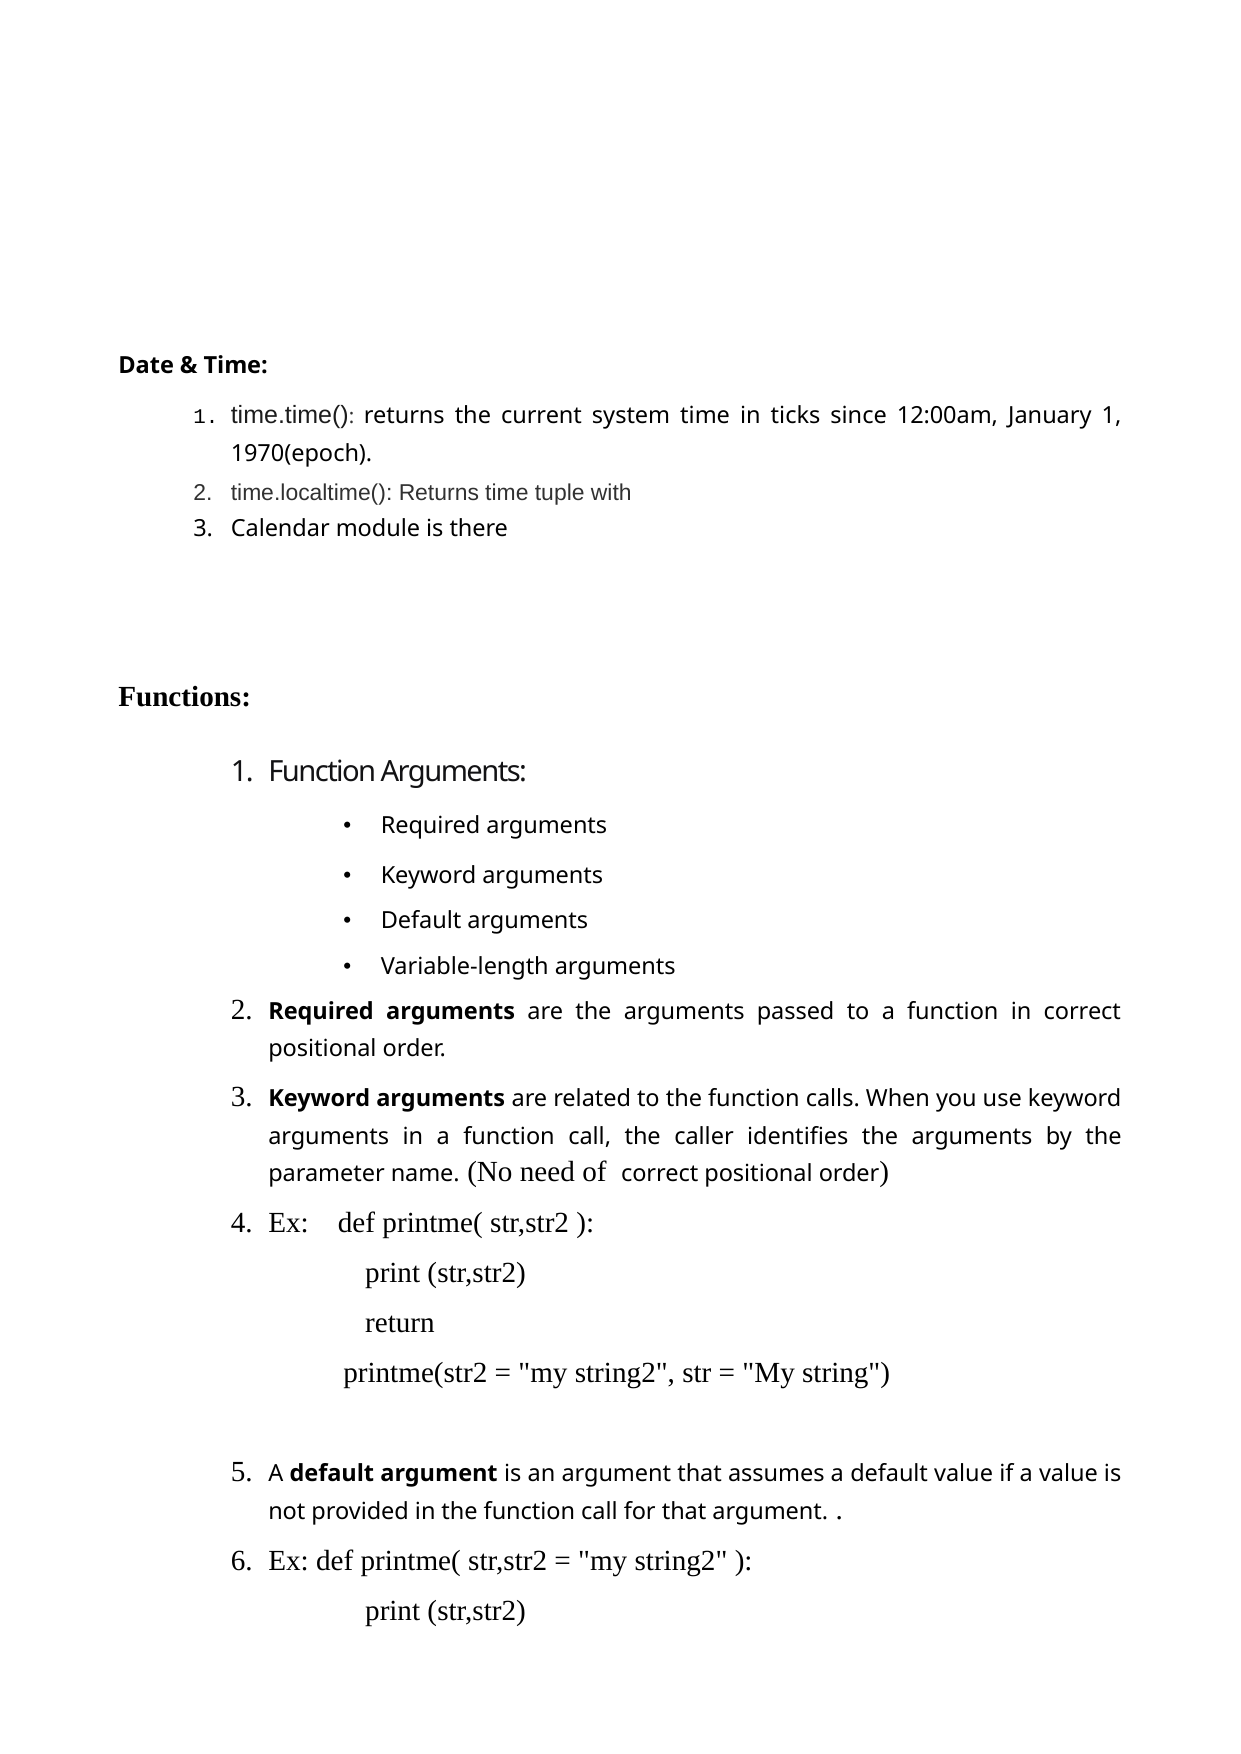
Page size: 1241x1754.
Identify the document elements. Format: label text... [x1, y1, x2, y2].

list printme(str2 = "my string2", str = "My string") [306, 1351, 1122, 1389]
list print (str,str2) [306, 1251, 1122, 1289]
list time.time(): returns the current system time in ticks since 12:00am, January 1, 1970(epoch). [193, 393, 1122, 468]
list Ex: def printme( str,str2 = "my string2" ): [231, 1539, 1122, 1576]
list Required arguments are the arguments passed to a function in correct positional order. [231, 989, 1122, 1064]
list print (str,str2) [306, 1589, 1122, 1626]
list Keyword arguments [343, 853, 1122, 890]
list Variable-length arguments [343, 943, 1122, 981]
list Required arguments [343, 803, 1122, 840]
subtitle Function Arguments: [231, 751, 1122, 790]
list Keyword arguments are related to the function calls. When you use keyword arguments in a function call, the caller identifies the arguments by the parameter name. (No need of correct positional order) [231, 1076, 1122, 1189]
list Default arguments [343, 898, 1122, 936]
subtitle Date & Time: [118, 343, 1122, 381]
text Functions: [118, 676, 1122, 713]
list A default argument is an argument that assumes a default value if a value is not provided in the function call for that argument. . [231, 1451, 1122, 1526]
list time.localtime(): Returns time tuple with [193, 468, 1122, 506]
list return [306, 1301, 1122, 1339]
list Calendar module is there [193, 506, 1122, 543]
list Ex: def printme( str,str2 ): [231, 1201, 1122, 1239]
